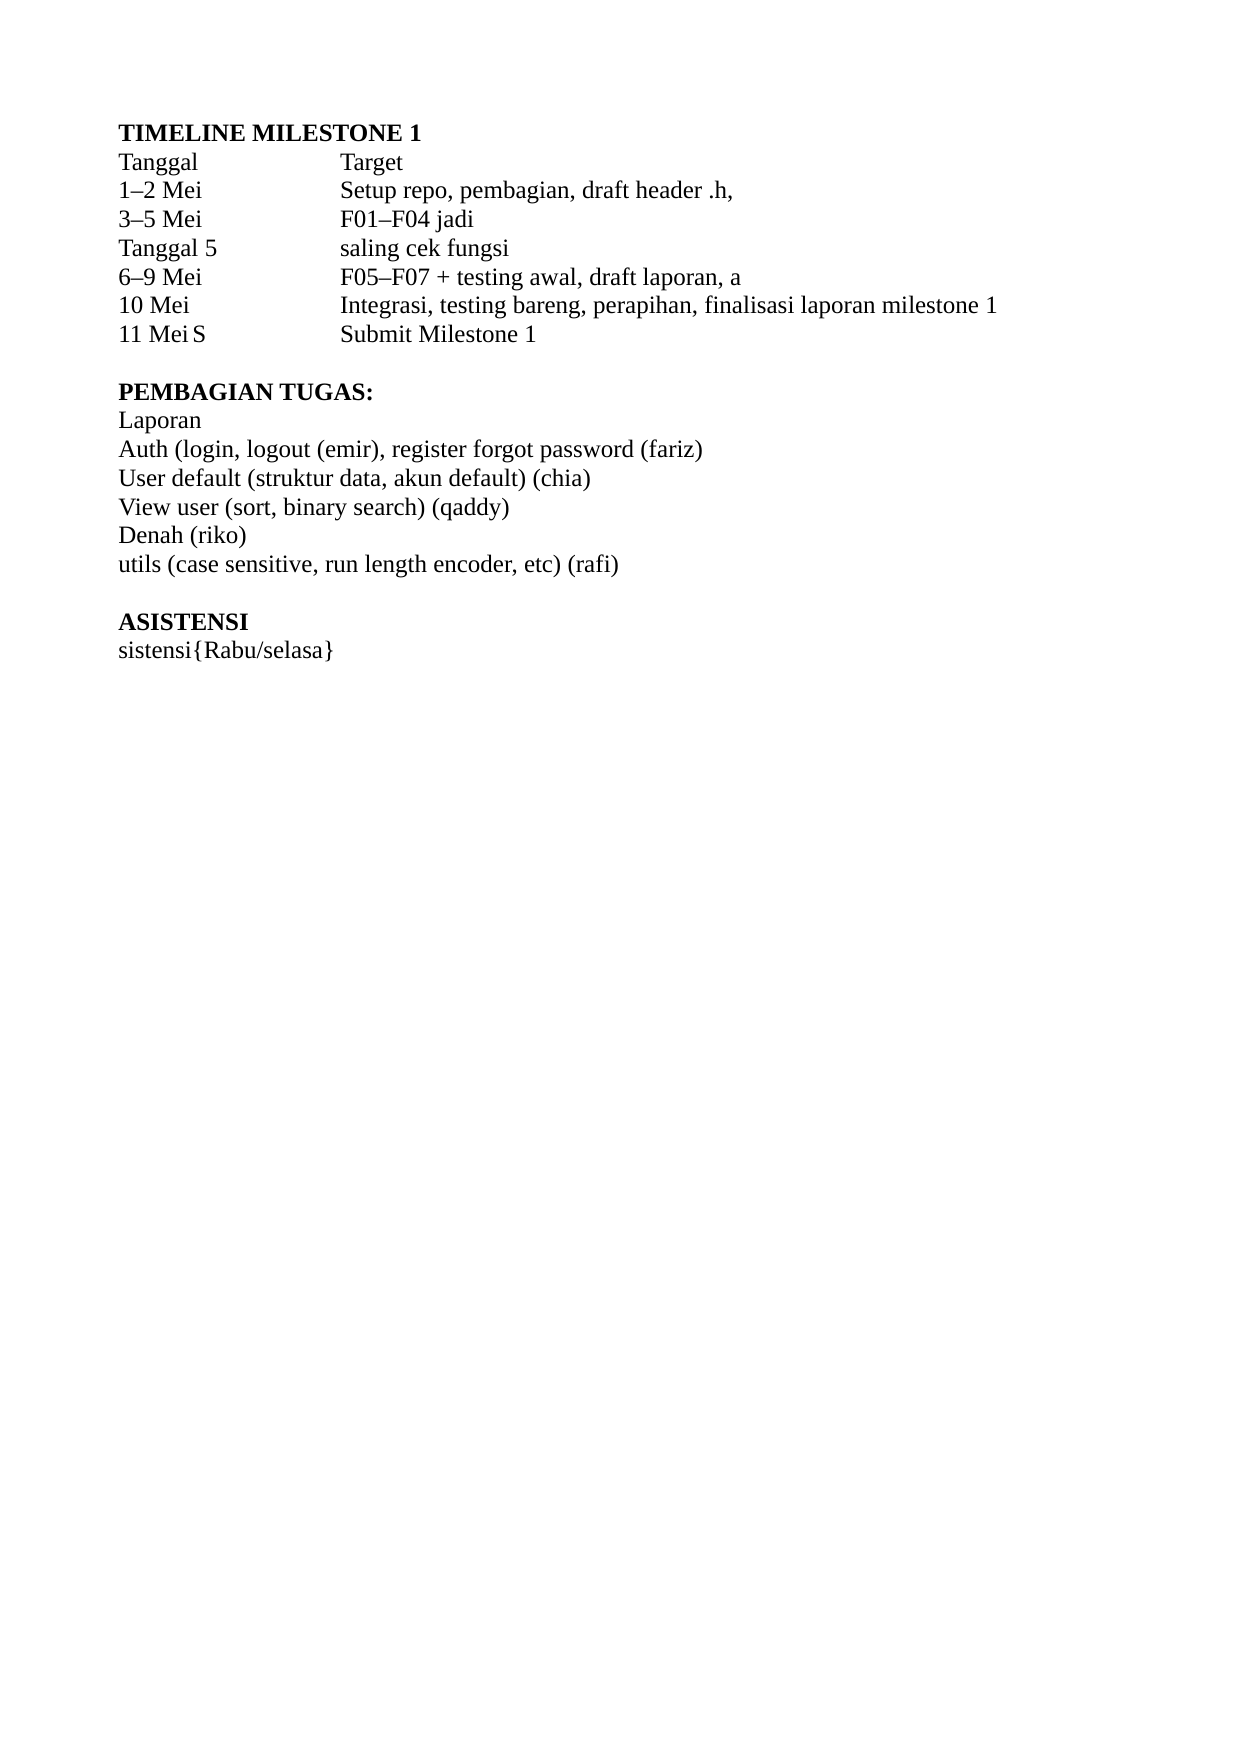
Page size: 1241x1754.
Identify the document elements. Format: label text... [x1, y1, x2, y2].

text 6–9 Mei F05–F07 + testing awal, draft laporan, a [118, 262, 1122, 291]
text Tanggal Target [118, 147, 1122, 176]
text 1–2 Mei Setup repo, pembagian, draft header .h, [118, 176, 1122, 204]
text ASISTENSI [118, 607, 1122, 636]
text utils (case sensitive, run length encoder, etc) (rafi) [118, 549, 1122, 578]
text Auth (login, logout (emir), register forgot password (fariz) [118, 434, 1122, 463]
text Denah (riko) [118, 521, 1122, 549]
text Laporan [118, 406, 1122, 434]
text 10 Mei Integrasi, testing bareng, perapihan, finalisasi laporan milestone 1 [118, 291, 1122, 319]
text TIMELINE MILESTONE 1 [118, 118, 1122, 147]
text User default (struktur data, akun default) (chia) [118, 463, 1122, 492]
text View user (sort, binary search) (qaddy) [118, 492, 1122, 521]
text sistensi{Rabu/selasa} [118, 636, 1122, 664]
text Tanggal 5 saling cek fungsi [118, 233, 1122, 262]
text 3–5 Mei F01–F04 jadi [118, 204, 1122, 233]
text PEMBAGIAN TUGAS: [118, 377, 1122, 406]
text 11 Mei S Submit Milestone 1 [118, 319, 1122, 348]
